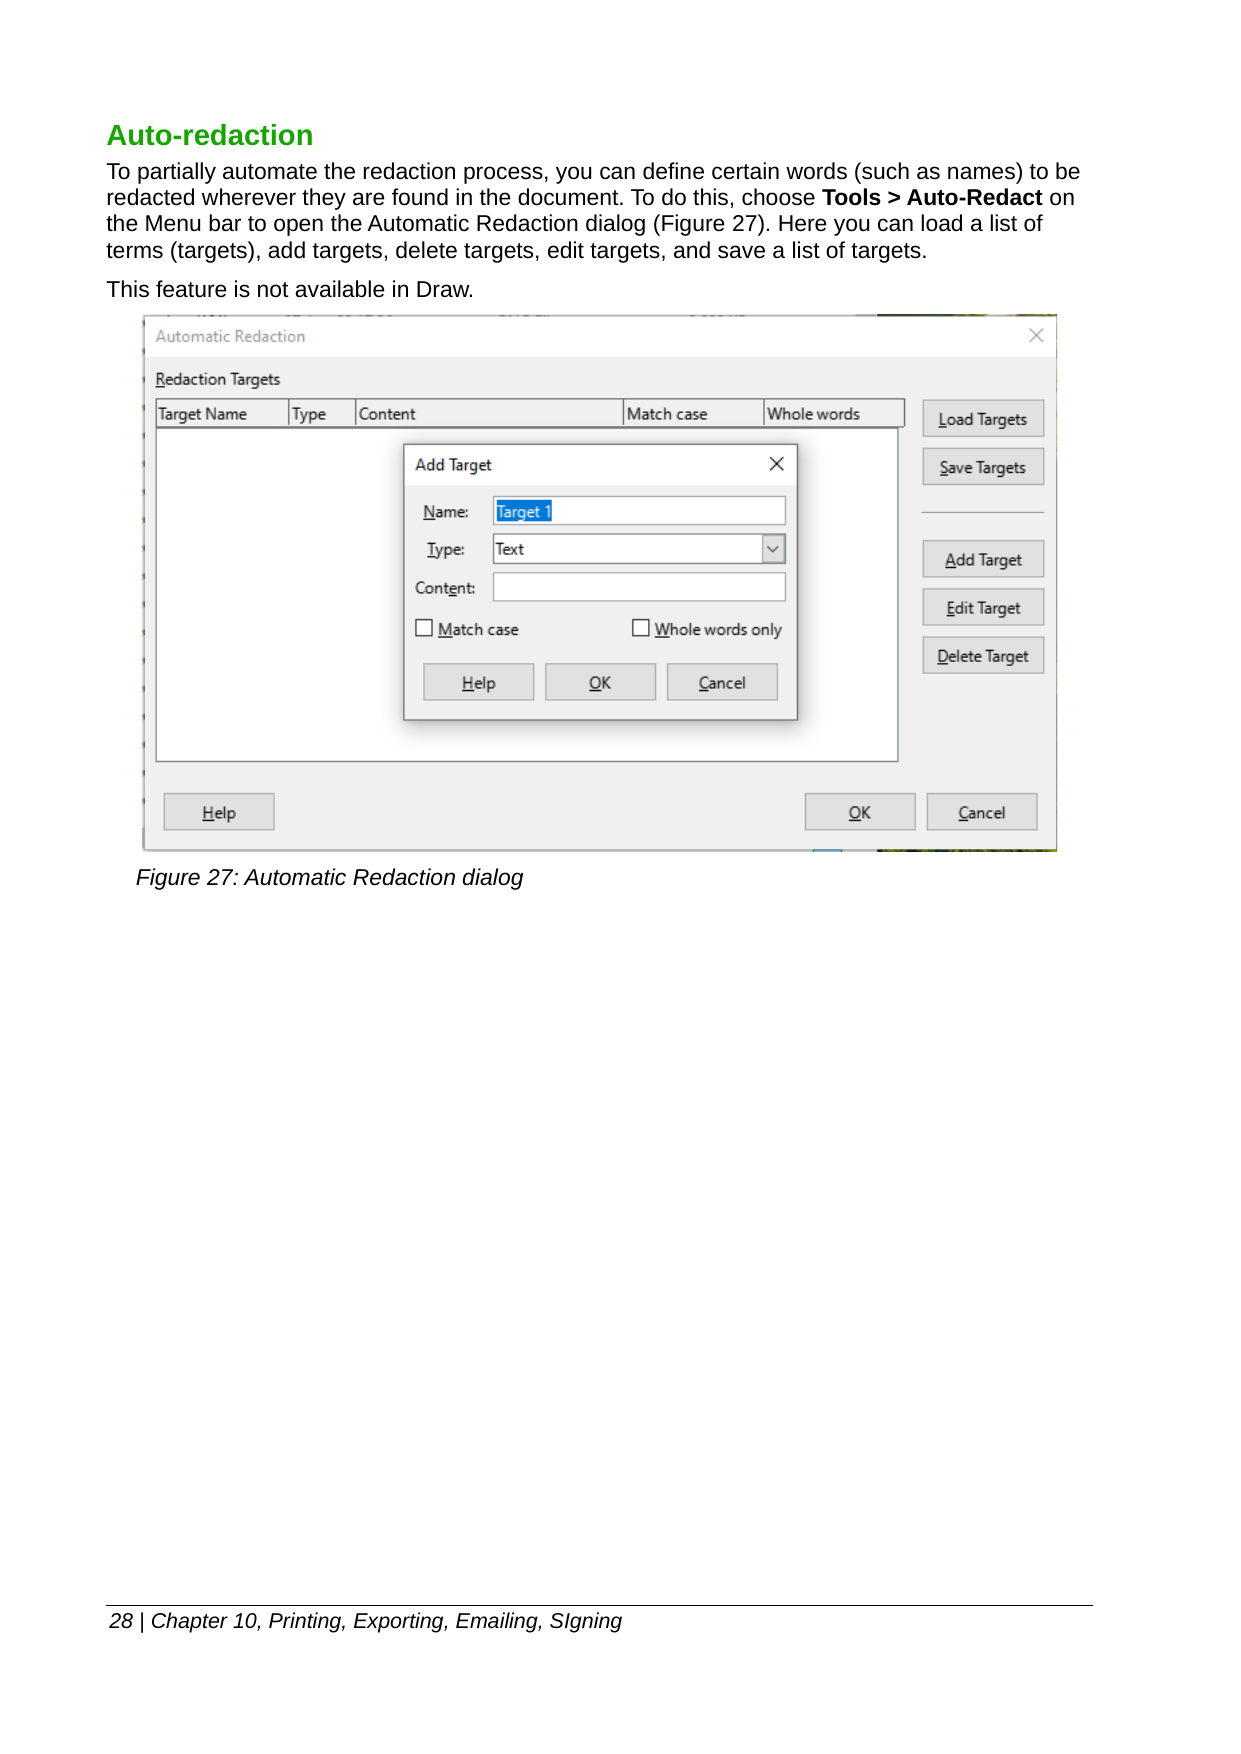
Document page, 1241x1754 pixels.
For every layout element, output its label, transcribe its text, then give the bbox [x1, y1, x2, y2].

text This feature is not available in Draw. [106, 276, 1093, 302]
text Figure 27: Automatic Redaction dialog [136, 863, 1063, 890]
picture [141, 314, 1058, 852]
subtitle Auto-redaction [106, 118, 1093, 152]
text To partially automate the redaction process, you can define certain words (such as names) to be redacted wherever they are found in the document. To do this, choose Tools > Auto-Redact on the Menu bar to open the Automatic Redaction dialog (Figure 27). Here you can load a list of terms (targets), add targets, delete targets, edit targets, and save a list of targets. [106, 158, 1093, 263]
